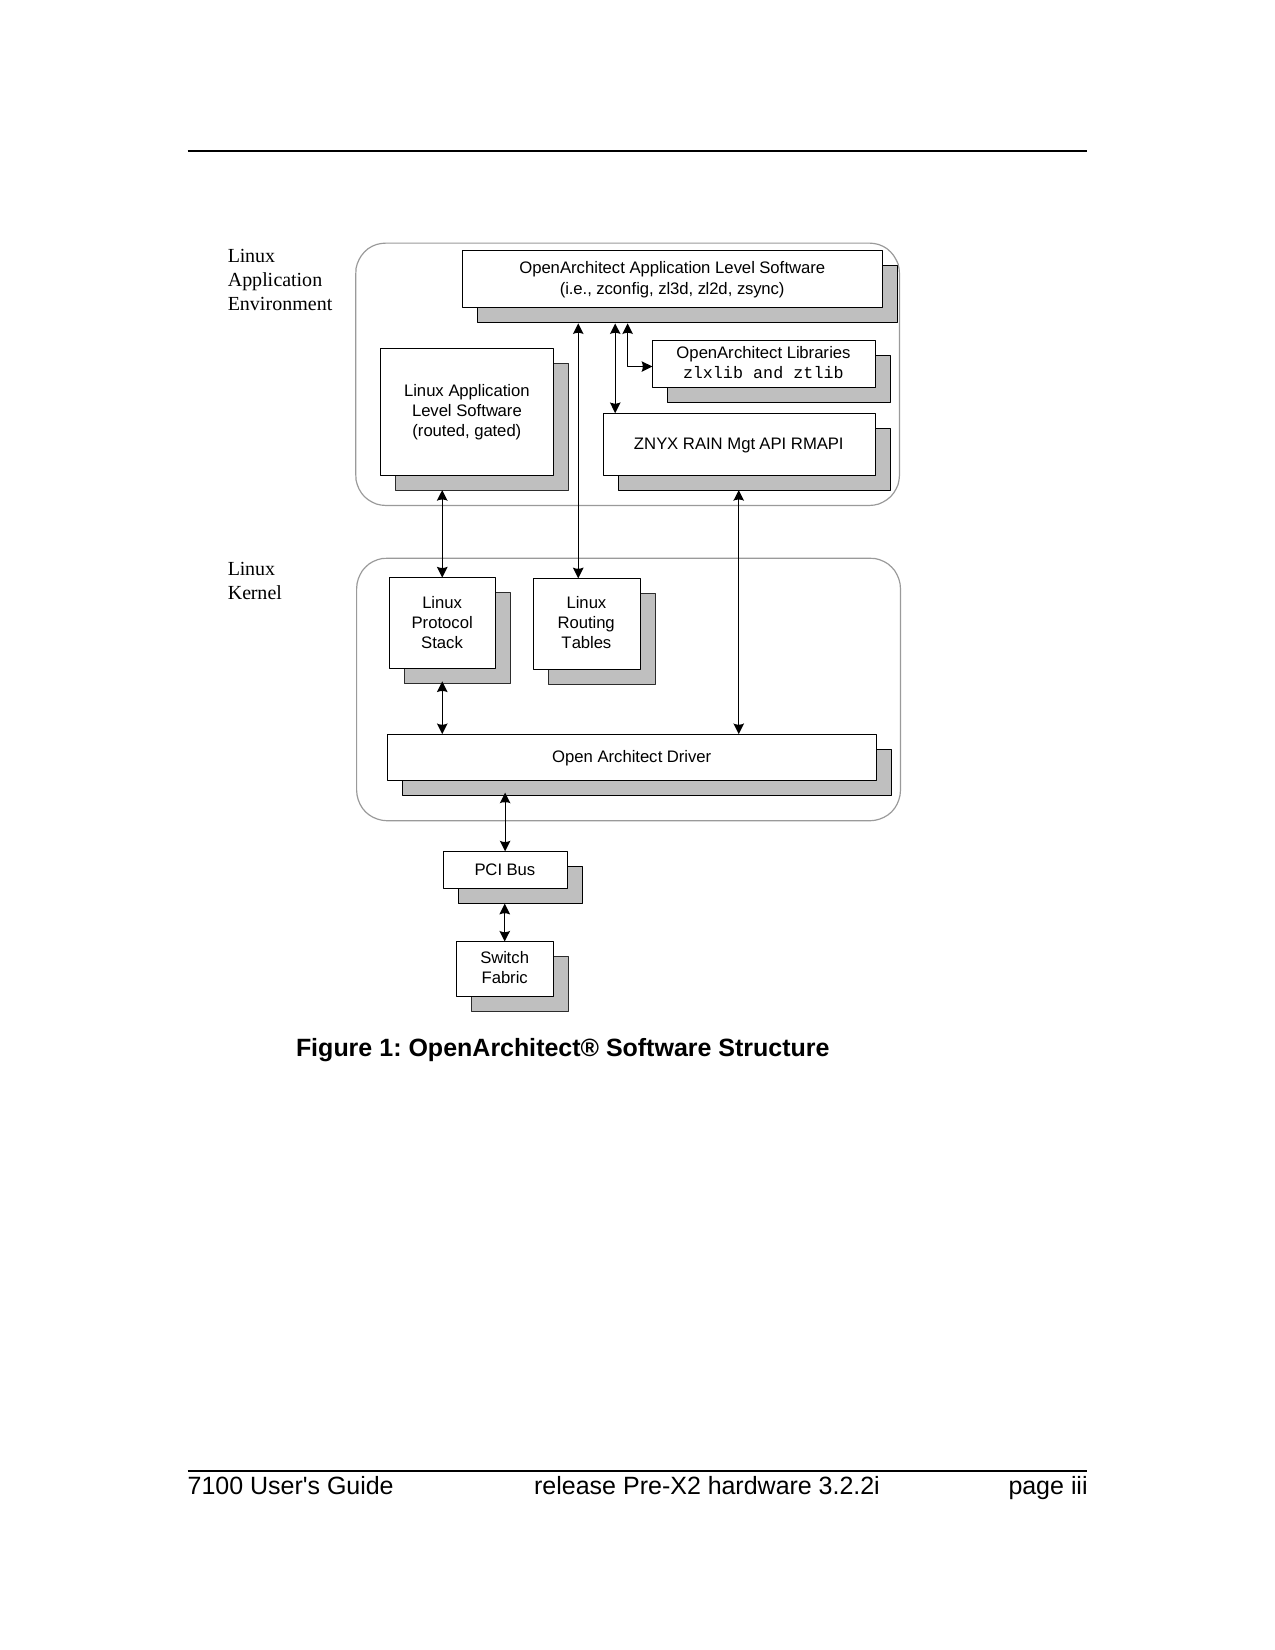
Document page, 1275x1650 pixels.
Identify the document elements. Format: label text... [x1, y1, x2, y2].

text Figure 1: OpenArchitect® Software Structure [204, 219, 922, 1062]
